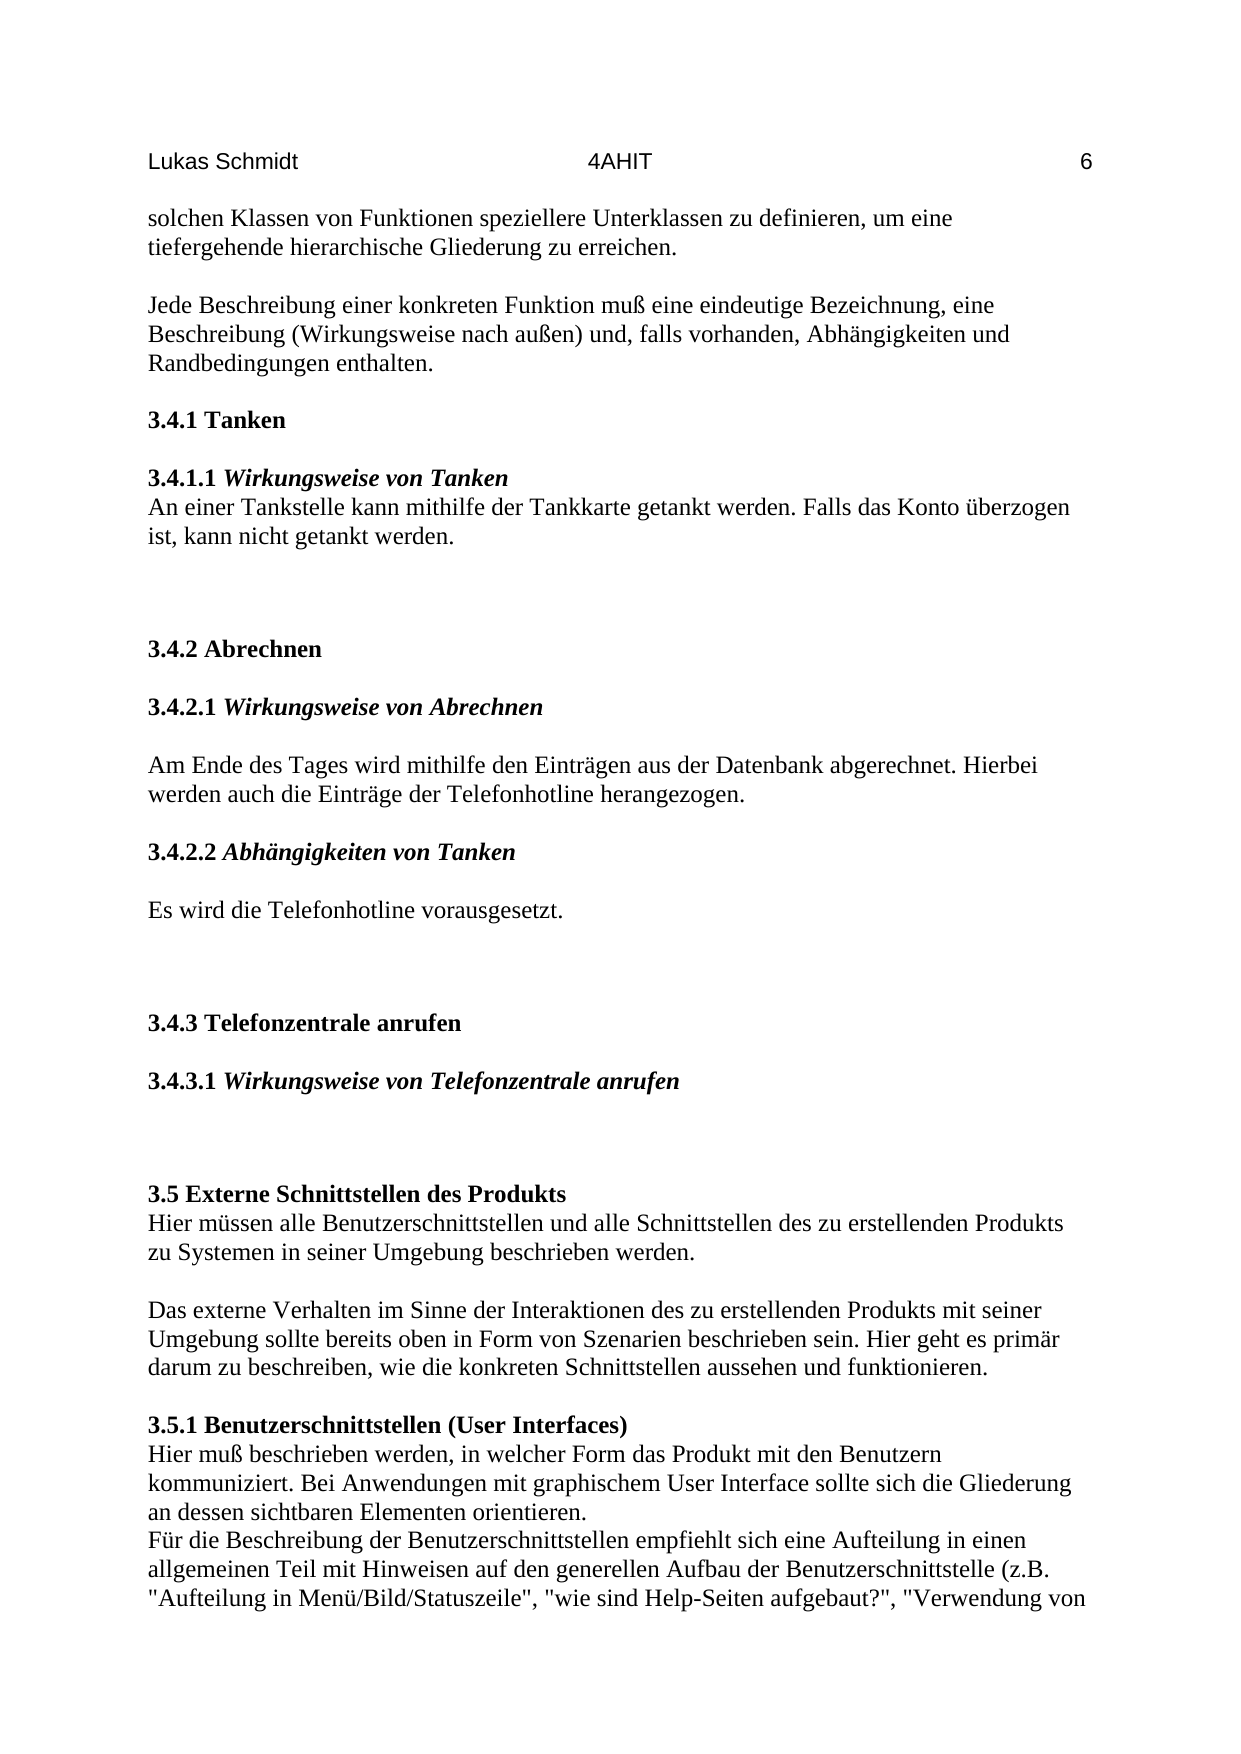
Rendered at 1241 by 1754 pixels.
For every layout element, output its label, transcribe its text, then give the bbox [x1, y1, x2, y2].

text 3.4.2 Abrechnen [148, 634, 1093, 663]
text 3.4.3 Telefonzentrale anrufen [148, 1008, 1093, 1037]
text 3.5 Externe Schnittstellen des Produkts Hier müssen alle Benutzerschnittstellen und alle Schnittstellen des zu erstellenden Produkts zu Systemen in seiner Umgebung beschrieben werden. [148, 1179, 1093, 1266]
text 3.4.1 Tanken [148, 406, 1093, 434]
text Das externe Verhalten im Sinne der Interaktionen des zu erstellenden Produkts mit seiner Umgebung sollte bereits oben in Form von Szenarien beschrieben sein. Hier geht es primär darum zu beschreiben, wie die konkreten Schnittstellen aussehen und funktionieren. [148, 1295, 1093, 1381]
text 3.5.1 Benutzerschnittstellen (User Interfaces) Hier muß beschrieben werden, in welcher Form das Produkt mit den Benutzern kommuniziert. Bei Anwendungen mit graphischem User Interface sollte sich die Gliederung an dessen sichtbaren Elementen orientieren. Für die Beschreibung der Benutzerschnittstellen empfiehlt sich eine Aufteilung in einen allgemeinen Teil mit Hinweisen auf den generellen Aufbau der Benutzerschnittstelle (z.B. "Aufteilung in Menü/Bild/Statuszeile", "wie sind Help-Seiten aufgebaut?", "Verwendung von [148, 1410, 1093, 1612]
text solchen Klassen von Funktionen speziellere Unterklassen zu definieren, um eine tiefergehende hierarchische Gliederung zu erreichen. [148, 203, 1093, 261]
text 3.4.2.1 Wirkungsweise von Abrechnen [148, 692, 1093, 721]
text 3.4.2.2 Abhängigkeiten von Tanken [148, 837, 1093, 866]
text Es wird die Telefonhotline vorausgesetzt. [148, 895, 1093, 923]
text Am Ende des Tages wird mithilfe den Einträgen aus der Datenbank abgerechnet. Hierbei werden auch die Einträge der Telefonhotline herangezogen. [148, 750, 1093, 808]
text Jede Beschreibung einer konkreten Funktion muß eine eindeutige Bezeichnung, eine Beschreibung (Wirkungsweise nach außen) und, falls vorhanden, Abhängigkeiten und Randbedingungen enthalten. [148, 290, 1093, 376]
text 3.4.3.1 Wirkungsweise von Telefonzentrale anrufen [148, 1066, 1093, 1095]
text 3.4.1.1 Wirkungsweise von Tanken An einer Tankstelle kann mithilfe der Tankkarte getankt werden. Falls das Konto überzogen ist, kann nicht getankt werden. [148, 463, 1093, 550]
